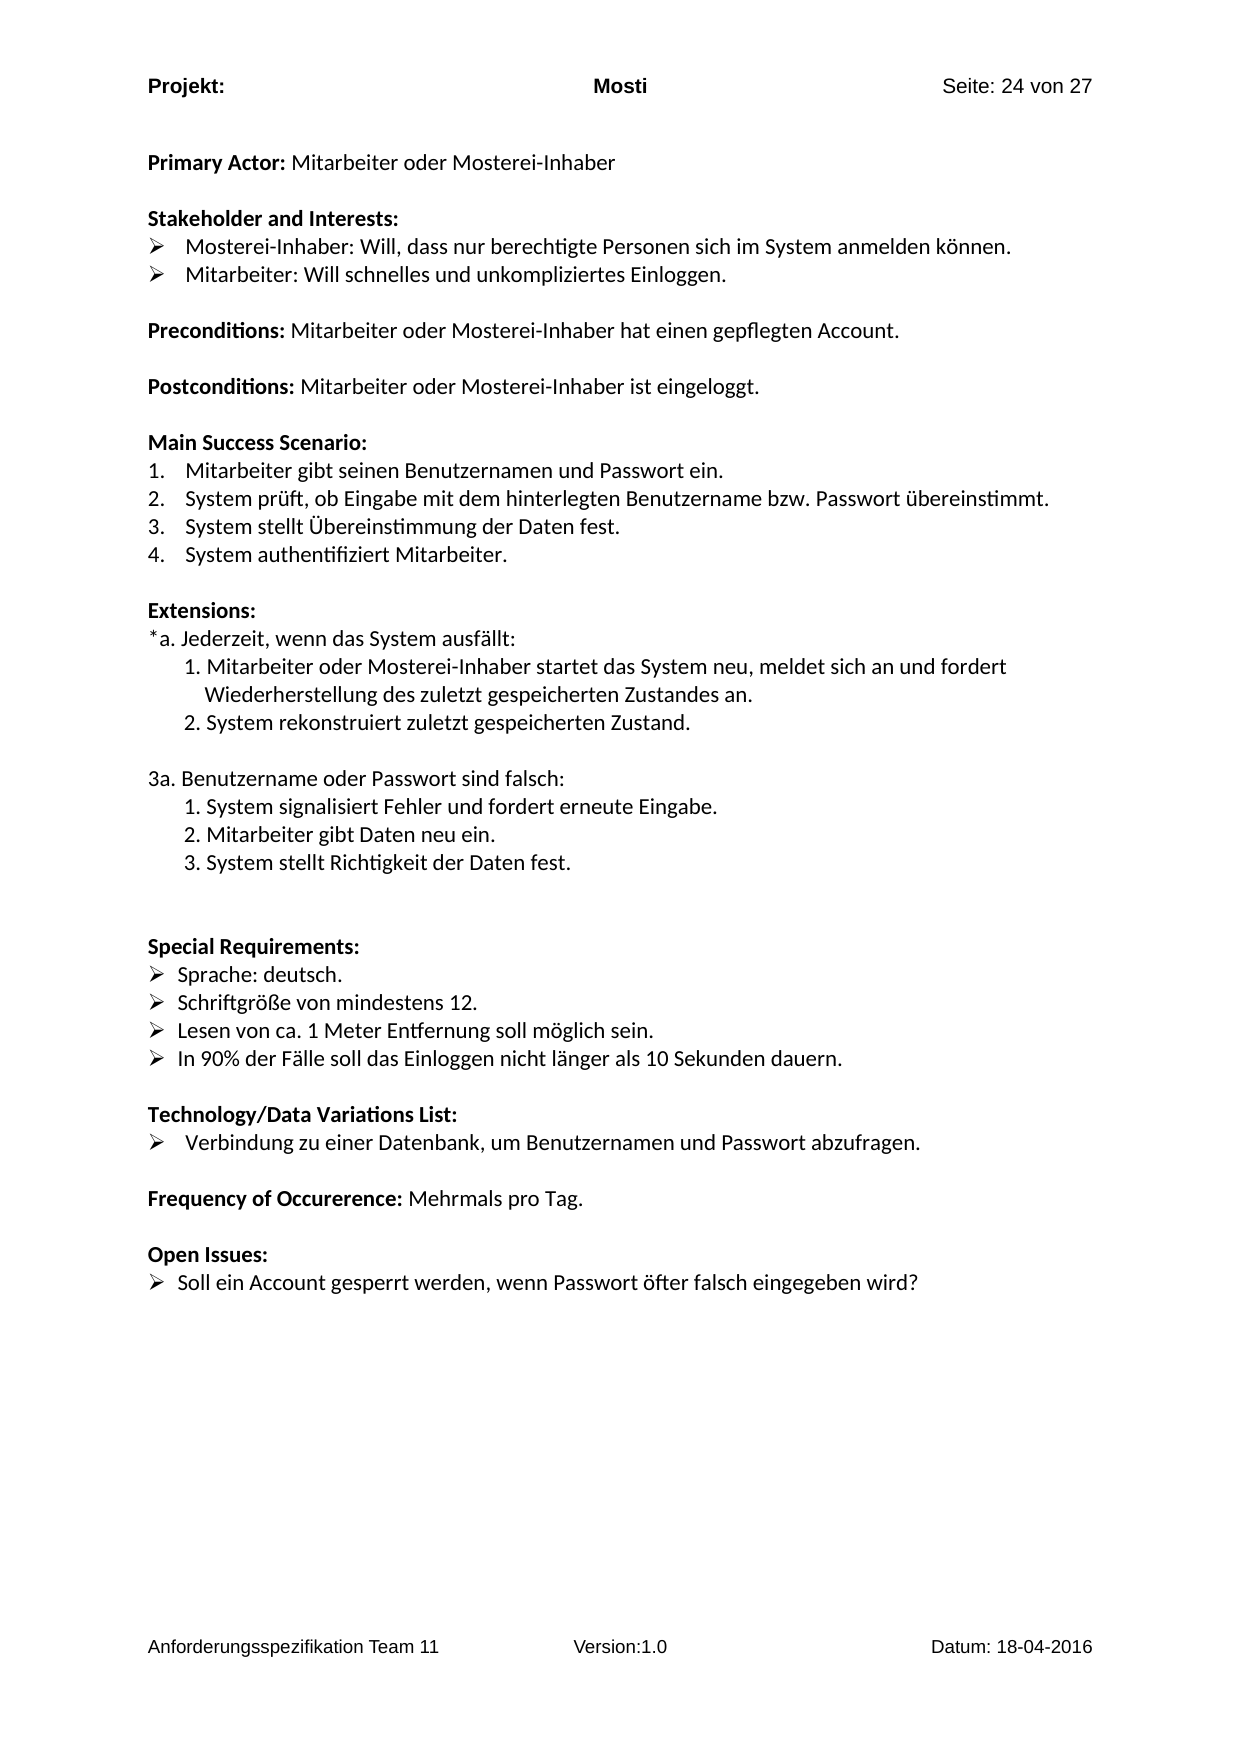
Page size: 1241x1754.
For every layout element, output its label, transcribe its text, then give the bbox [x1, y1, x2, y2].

text Main Success Scenario: [148, 428, 1092, 456]
text Preconditions: Mitarbeiter oder Mosterei-Inhaber hat einen gepflegten Account. [148, 316, 1092, 344]
list System prüft, ob Eingabe mit dem hinterlegten Benutzername bzw. Passwort übereinstimmt. [148, 484, 1092, 512]
text 1. Mitarbeiter oder Mosterei-Inhaber startet das System neu, meldet sich an und fordert [148, 652, 1092, 680]
text Frequency of Occurerence: Mehrmals pro Tag. [148, 1184, 1092, 1212]
list System stellt Übereinstimmung der Daten fest. [148, 512, 1092, 540]
text Extensions: [148, 596, 1092, 624]
text 2. System rekonstruiert zuletzt gespeicherten Zustand. [148, 708, 1092, 736]
list Lesen von ca. 1 Meter Entfernung soll möglich sein. [148, 1016, 1092, 1044]
list Verbindung zu einer Datenbank, um Benutzernamen und Passwort abzufragen. [148, 1128, 1092, 1156]
text Stakeholder and Interests: [148, 204, 1092, 232]
list Soll ein Account gesperrt werden, wenn Passwort öfter falsch eingegeben wird? [148, 1268, 1092, 1297]
list Sprache: deutsch. [148, 960, 1092, 988]
text Wiederherstellung des zuletzt gespeicherten Zustandes an. [148, 680, 1092, 708]
text 3a. Benutzername oder Passwort sind falsch: [148, 764, 1092, 792]
text Open Issues: [148, 1241, 1092, 1268]
text Technology/Data Variations List: [148, 1100, 1092, 1128]
text *a. Jederzeit, wenn das System ausfällt: [148, 624, 1092, 652]
text Postconditions: Mitarbeiter oder Mosterei-Inhaber ist eingeloggt. [148, 372, 1092, 400]
list Mosterei-Inhaber: Will, dass nur berechtigte Personen sich im System anmelden können. [148, 232, 1092, 260]
list System authentifiziert Mitarbeiter. [148, 540, 1092, 568]
text Special Requirements: [148, 932, 1092, 960]
text 3. System stellt Richtigkeit der Daten fest. [148, 848, 1092, 876]
text 2. Mitarbeiter gibt Daten neu ein. [148, 820, 1092, 848]
list Schriftgröße von mindestens 12. [148, 988, 1092, 1016]
list Mitarbeiter: Will schnelles und unkompliziertes Einloggen. [148, 260, 1092, 288]
text 1. System signalisiert Fehler und fordert erneute Eingabe. [148, 792, 1092, 820]
list In 90% der Fälle soll das Einloggen nicht länger als 10 Sekunden dauern. [148, 1044, 1092, 1072]
list Mitarbeiter gibt seinen Benutzernamen und Passwort ein. [148, 456, 1092, 484]
text Primary Actor: Mitarbeiter oder Mosterei-Inhaber [148, 148, 1092, 176]
